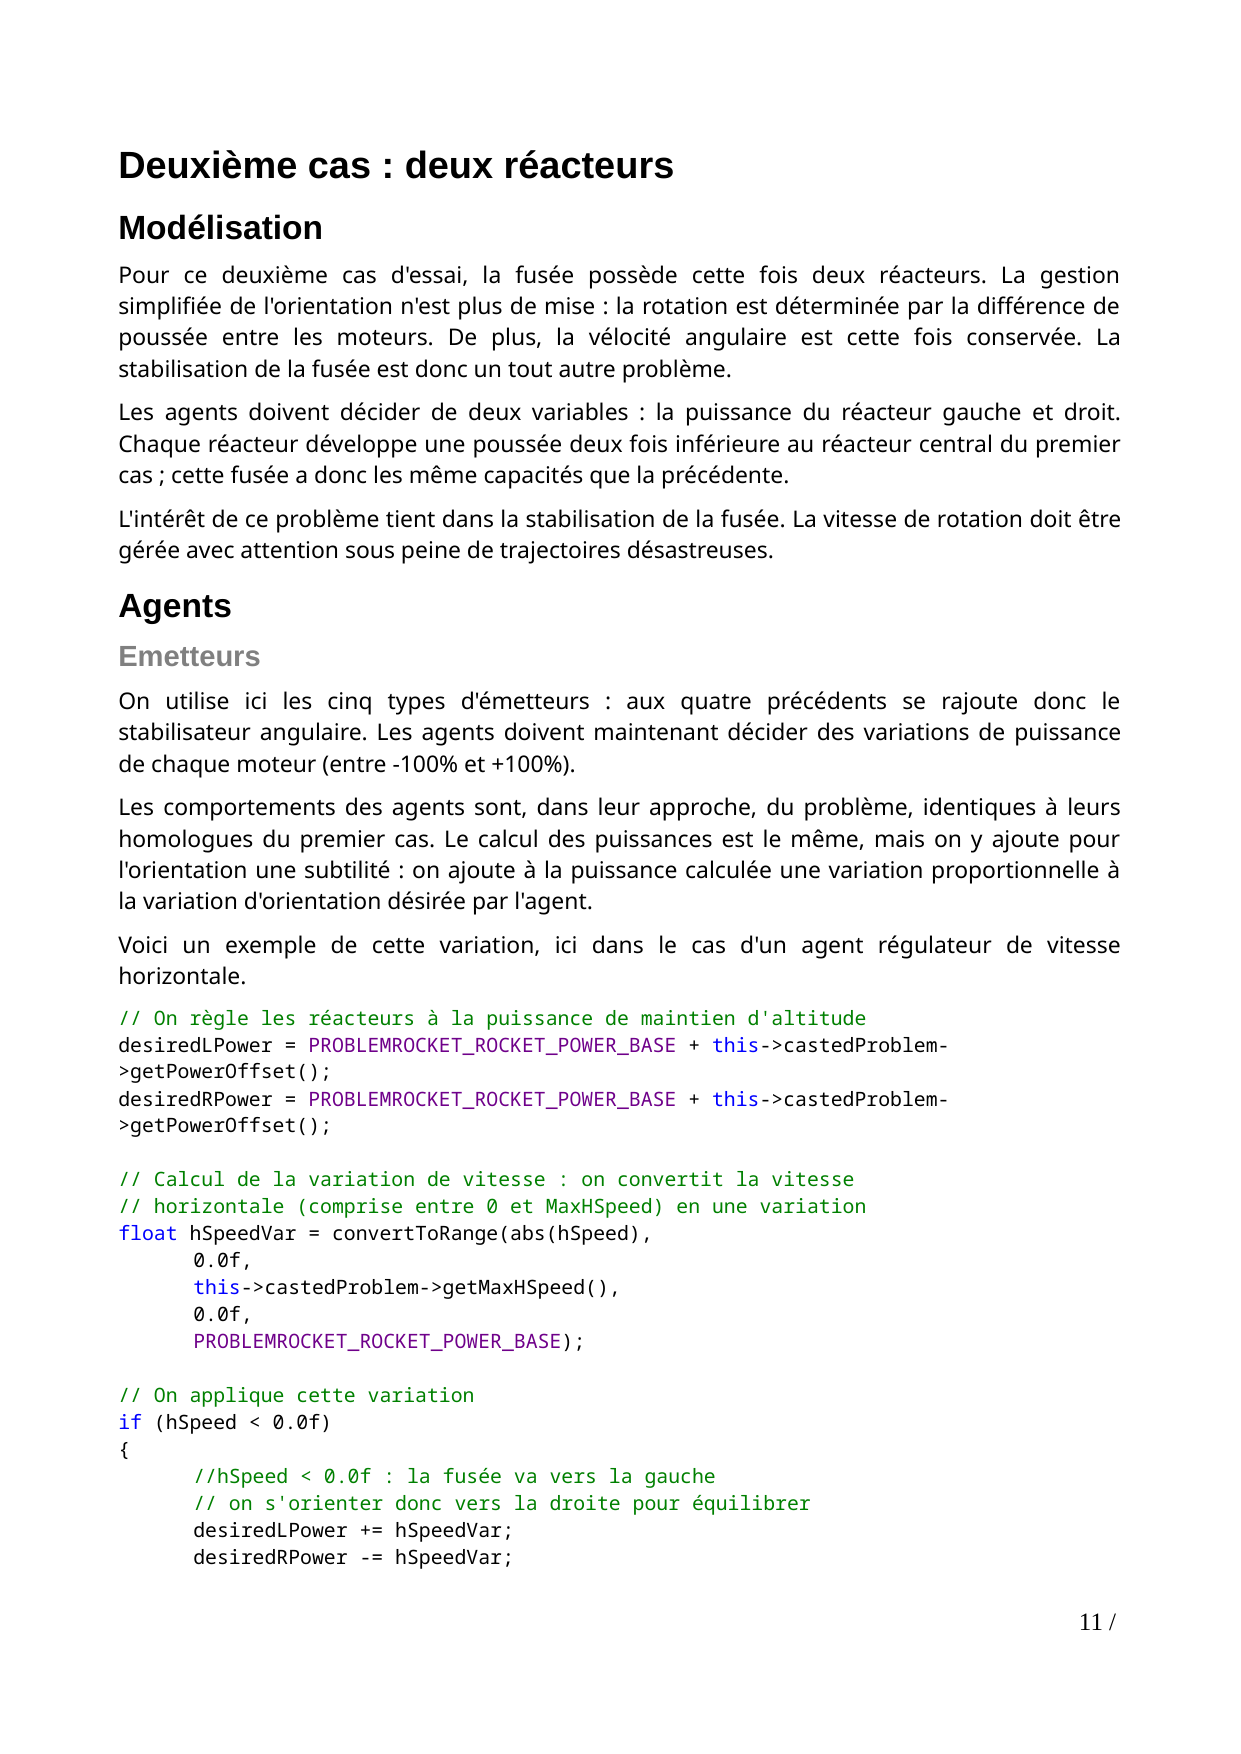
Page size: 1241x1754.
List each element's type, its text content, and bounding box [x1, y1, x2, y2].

text Pour ce deuxième cas d'essai, la fusée possède cette fois deux réacteurs. La gestion simplifiée de l'orientation n'est plus de mise : la rotation est déterminée par la différence de poussée entre les moteurs. De plus, la vélocité angulaire est cette fois conservée. La stabilisation de la fusée est donc un tout autre problème. [118, 259, 1122, 384]
text desiredLPower = PROBLEMROCKET_ROCKET_POWER_BASE + this->castedProblem->getPowerOffset(); [118, 1031, 1122, 1085]
text float hSpeedVar = convertToRange(abs(hSpeed), [118, 1220, 1122, 1247]
text if (hSpeed < 0.0f) [118, 1408, 1122, 1436]
text 0.0f, [118, 1247, 1122, 1274]
subtitle Modélisation [118, 208, 1122, 246]
text L'intérêt de ce problème tient dans la stabilisation de la fusée. La vitesse de rotation doit être gérée avec attention sous peine de trajectoires désastreuses. [118, 502, 1122, 565]
text { [118, 1436, 1122, 1462]
text // On règle les réacteurs à la puissance de maintien d'altitude [118, 1004, 1122, 1031]
text // horizontale (comprise entre 0 et MaxHSpeed) en une variation [118, 1193, 1122, 1220]
subtitle Agents [118, 586, 1122, 624]
text //hSpeed < 0.0f : la fusée va vers la gauche [118, 1462, 1122, 1489]
subtitle Deuxième cas : deux réacteurs [118, 143, 1122, 187]
text PROBLEMROCKET_ROCKET_POWER_BASE); [118, 1328, 1122, 1354]
text Les agents doivent décider de deux variables : la puissance du réacteur gauche et droit. Chaque réacteur développe une poussée deux fois inférieure au réacteur central du premier cas ; cette fusée a donc les même capacités que la précédente. [118, 396, 1122, 490]
text On utilise ici les cinq types d'émetteurs : aux quatre précédents se rajoute donc le stabilisateur angulaire. Les agents doivent maintenant décider des variations de puissance de chaque moteur (entre -100% et +100%). [118, 685, 1122, 779]
text // Calcul de la variation de vitesse : on convertit la vitesse [118, 1166, 1122, 1193]
text this->castedProblem->getMaxHSpeed(), [118, 1274, 1122, 1301]
text Voici un exemple de cette variation, ici dans le cas d'un agent régulateur de vitesse horizontale. [118, 929, 1122, 991]
text desiredLPower += hSpeedVar; [118, 1516, 1122, 1543]
text // On applique cette variation [118, 1382, 1122, 1408]
subtitle Emetteurs [118, 639, 1122, 673]
text desiredRPower = PROBLEMROCKET_ROCKET_POWER_BASE + this->castedProblem->getPowerOffset(); [118, 1085, 1122, 1139]
text // on s'orienter donc vers la droite pour équilibrer [118, 1489, 1122, 1516]
text 0.0f, [118, 1301, 1122, 1328]
text desiredRPower -= hSpeedVar; [118, 1543, 1122, 1570]
text Les comportements des agents sont, dans leur approche, du problème, identiques à leurs homologues du premier cas. Le calcul des puissances est le même, mais on y ajoute pour l'orientation une subtilité : on ajoute à la puissance calculée une variation proportionnelle à la variation d'orientation désirée par l'agent. [118, 791, 1122, 916]
